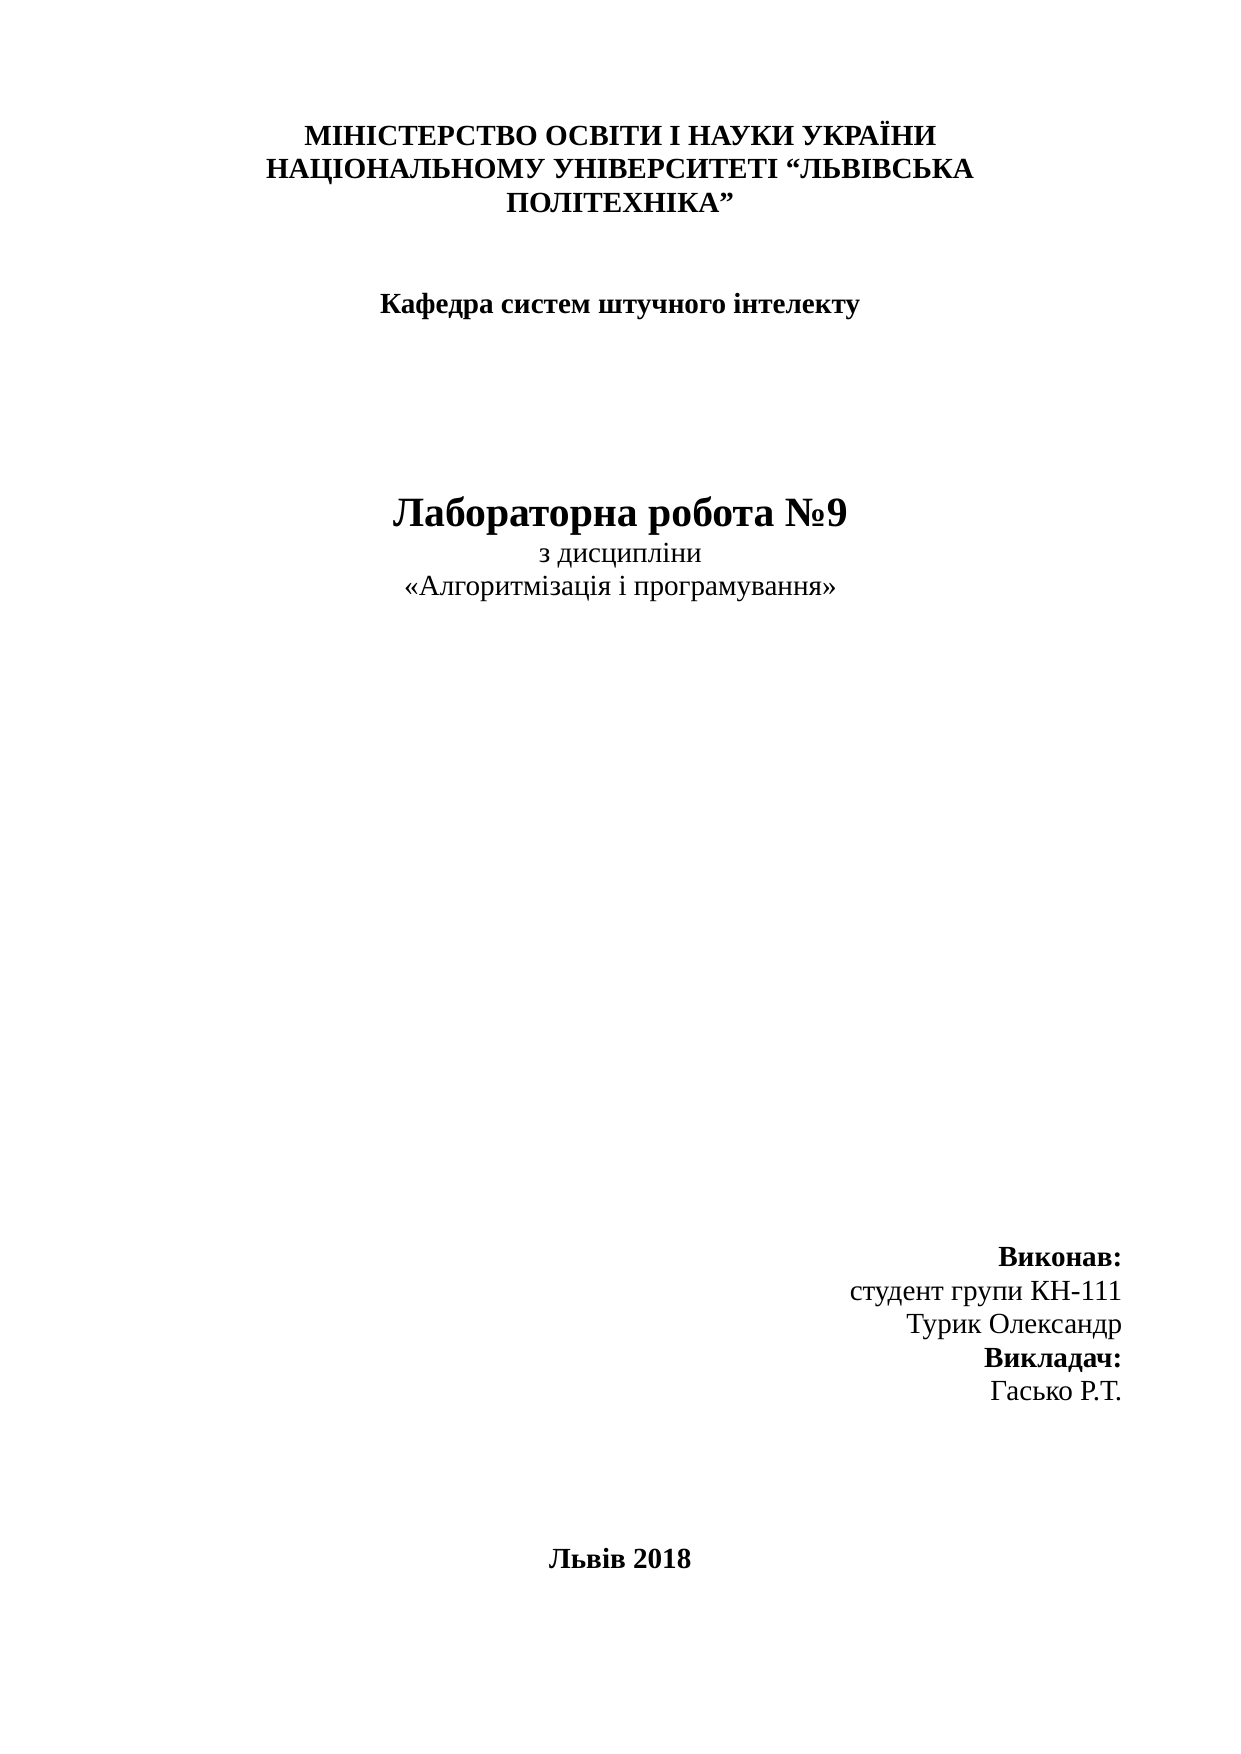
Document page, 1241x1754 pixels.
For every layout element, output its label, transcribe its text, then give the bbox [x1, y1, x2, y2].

text МІНІСТЕРСТВО ОСВІТИ І НАУКИ УКРАЇНИ [118, 118, 1122, 152]
text Виконав: [118, 1239, 1122, 1273]
text Львів 2018 [118, 1541, 1122, 1575]
text «Алгоритмізація і програмування» [118, 568, 1122, 602]
text Викладач: [118, 1340, 1122, 1373]
text ПОЛІТЕХНІКА” [118, 185, 1122, 219]
text з дисципліни [118, 535, 1122, 568]
text Кафедра систем штучного інтелекту [118, 286, 1122, 319]
text Гасько Р.Т. [118, 1373, 1122, 1407]
text студент групи КН-111 [118, 1273, 1122, 1306]
text Лабораторна робота №9 [118, 487, 1122, 535]
text Турик Олександр [118, 1306, 1122, 1340]
text НАЦІОНАЛЬНОМУ УНІВЕРСИТЕТІ “ЛЬВІВСЬКА [118, 152, 1122, 185]
